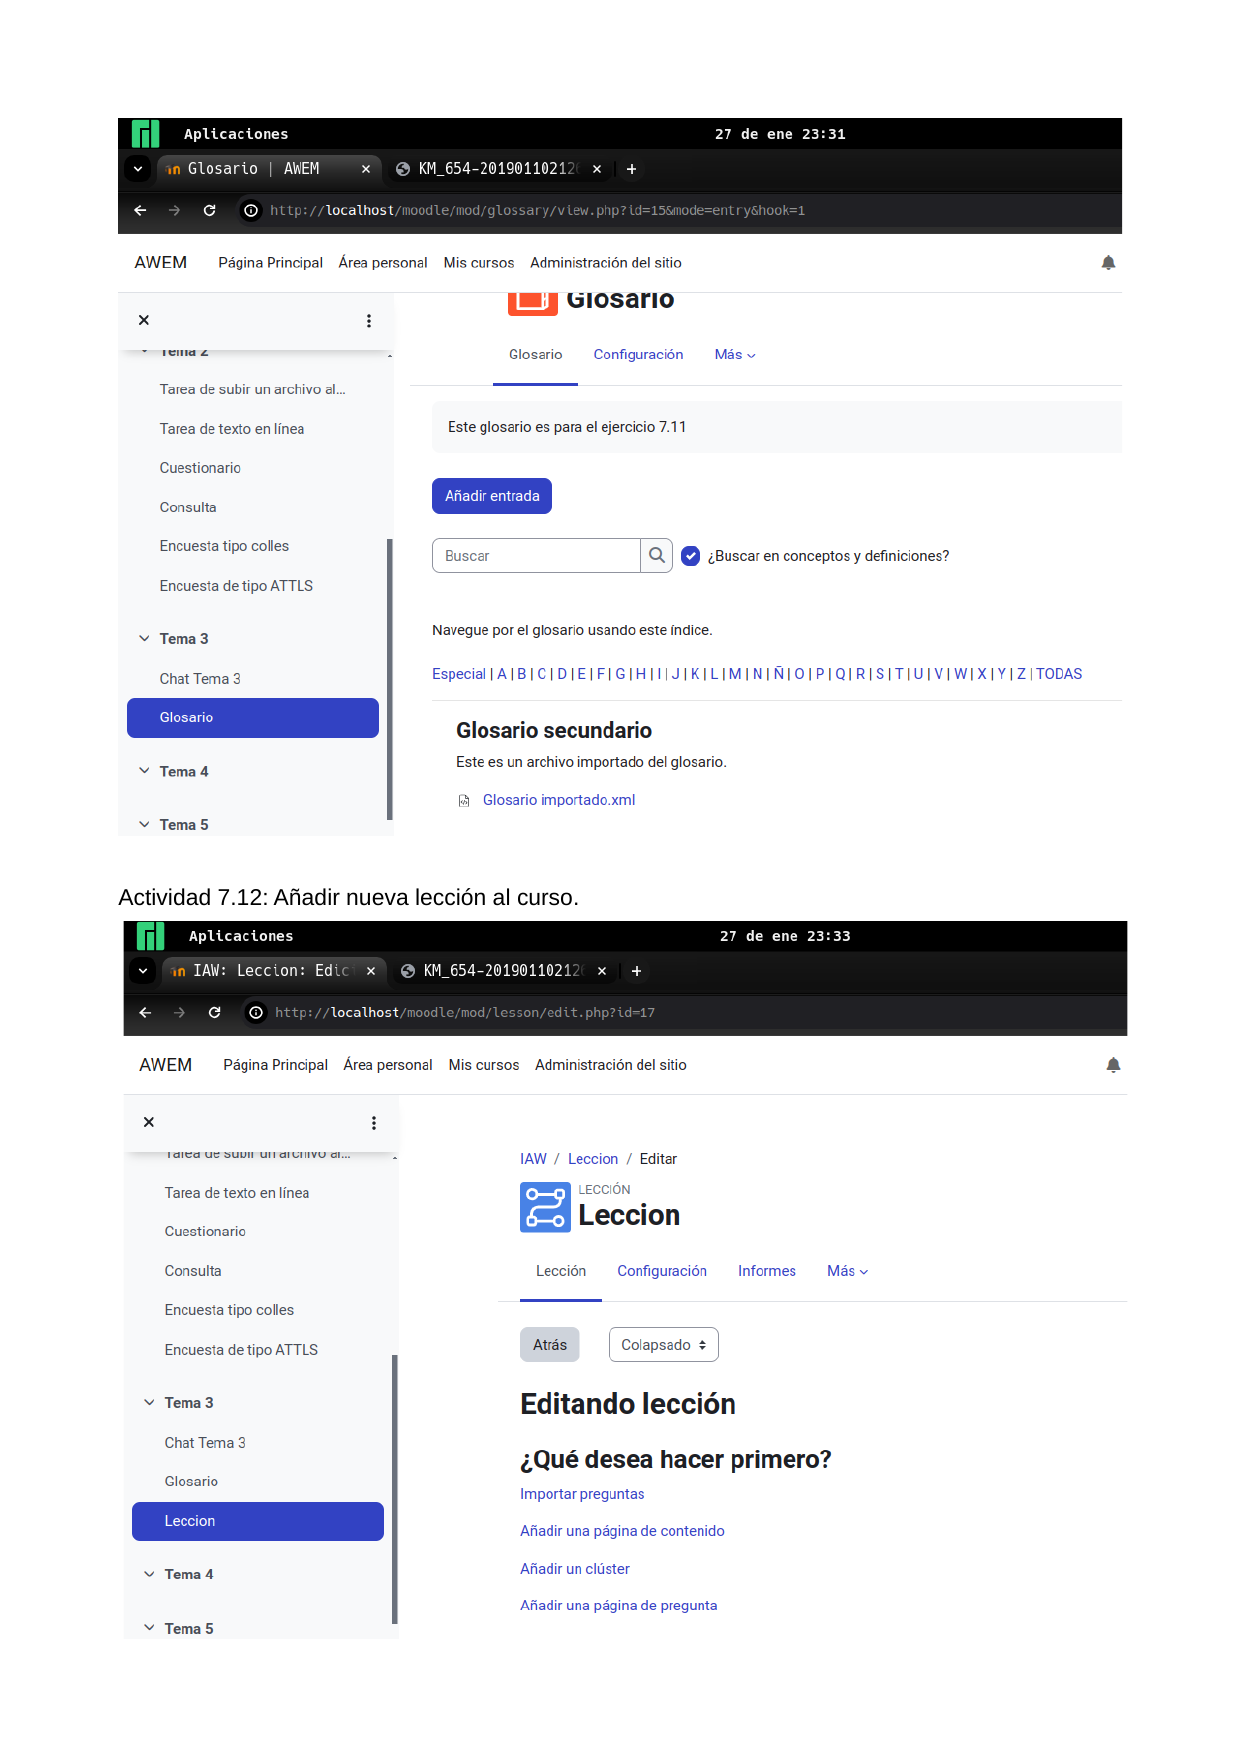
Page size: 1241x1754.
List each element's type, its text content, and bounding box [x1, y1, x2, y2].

picture [118, 118, 1123, 836]
picture [123, 921, 1128, 1639]
text Actividad 7.12: Añadir nueva lección al curso. [118, 884, 1122, 911]
